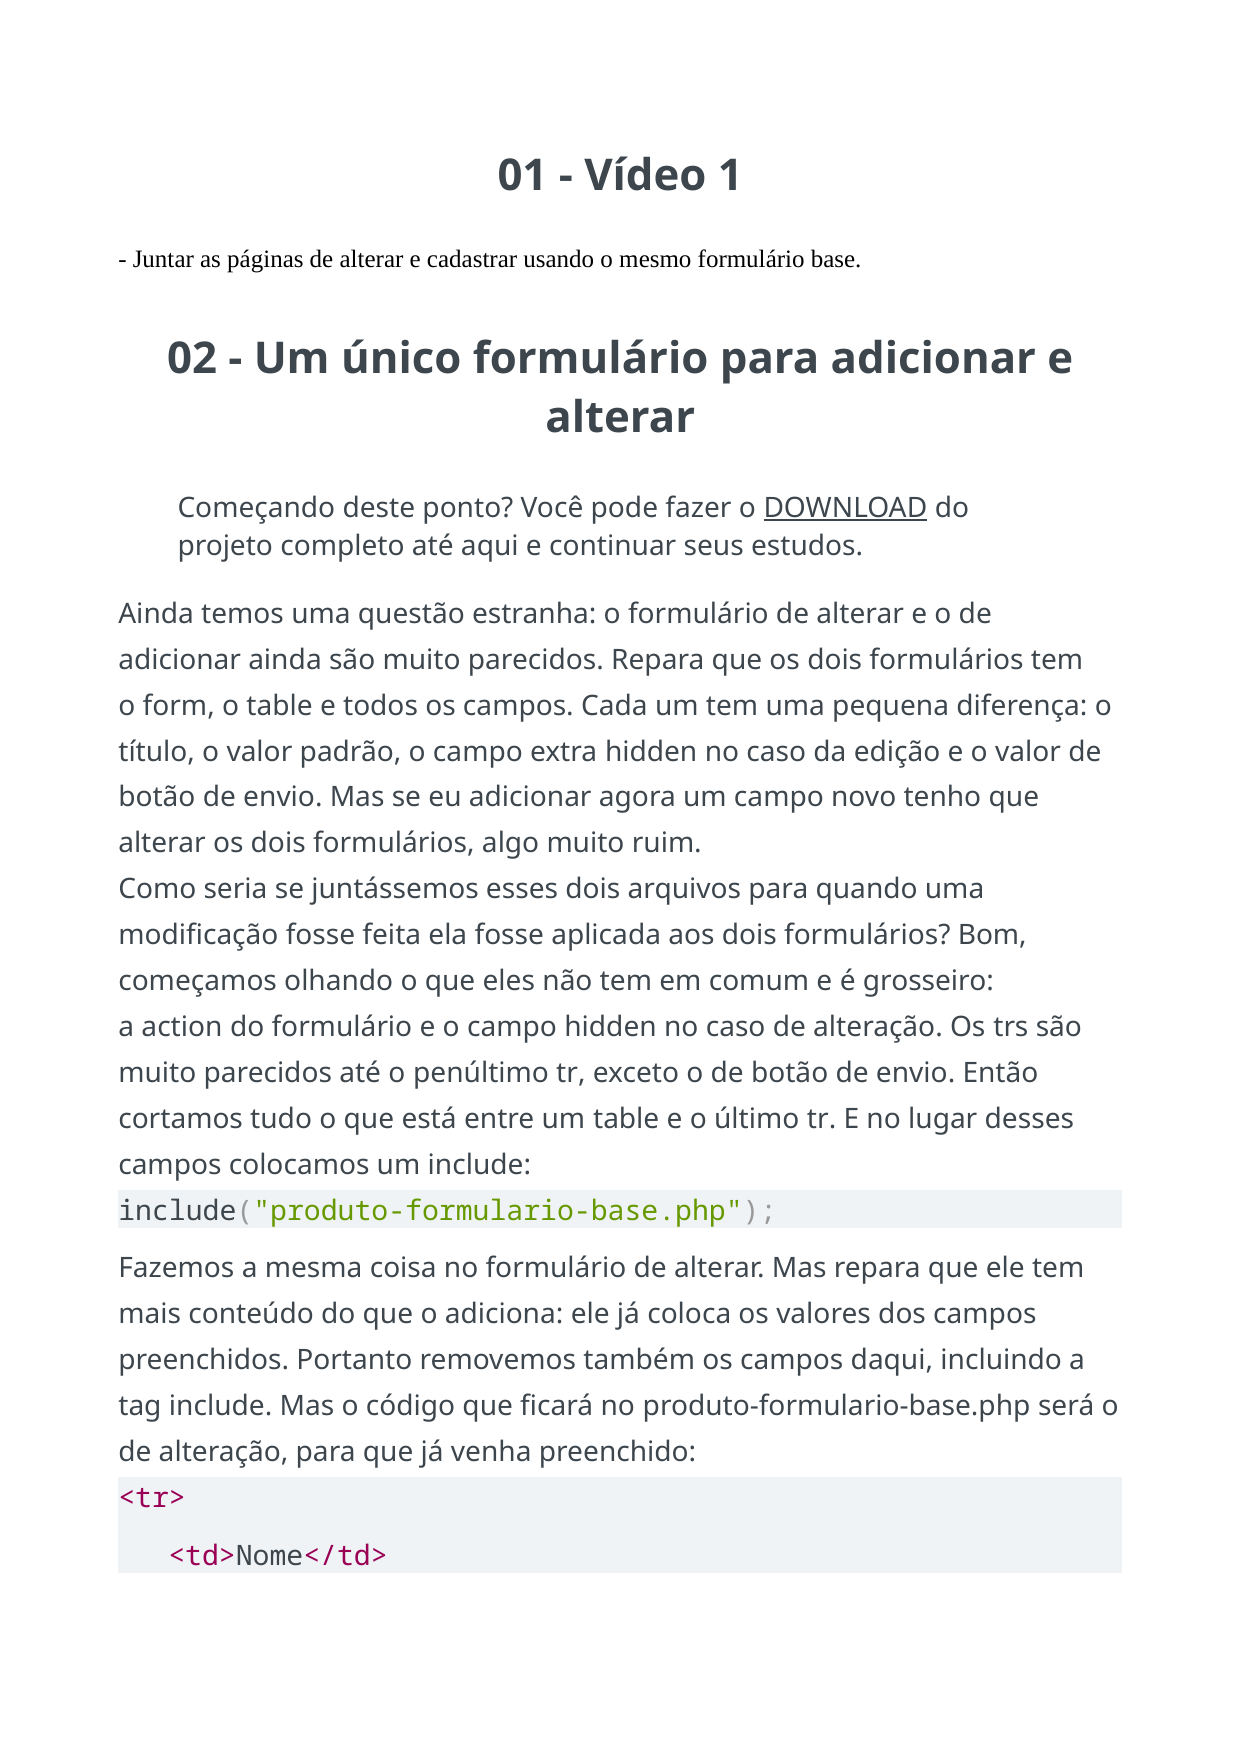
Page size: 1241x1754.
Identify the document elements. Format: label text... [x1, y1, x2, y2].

subtitle 01 - Vídeo 1 [118, 143, 1122, 203]
text include("produto-formulario-base.php"); [118, 1190, 1122, 1228]
text Ainda temos uma questão estranha: o formulário de alterar e o de adicionar ainda são muito parecidos. Repara que os dois formulários tem o form, o table e todos os campos. Cada um tem uma pequena diferença: o título, o valor padrão, o campo extra hidden no caso da edição e o valor de botão de envio. Mas se eu adicionar agora um campo novo tenho que alterar os dois formulários, algo muito ruim. [118, 593, 1122, 861]
text <tr> [118, 1477, 1122, 1516]
subtitle 02 - Um único formulário para adicionar e alterar [118, 326, 1122, 446]
text <td>Nome</td> [118, 1535, 1122, 1573]
text Fazemos a mesma coisa no formulário de alterar. Mas repara que ele tem mais conteúdo do que o adiciona: ele já coloca os valores dos campos preenchidos. Portanto removemos também os campos daqui, incluindo a tag include. Mas o código que ficará no produto-formulario-base.php será o de alteração, para que já venha preenchido: [118, 1248, 1122, 1470]
text - Juntar as páginas de alterar e cadastrar usando o mesmo formulário base. [118, 244, 1122, 273]
text Como seria se juntássemos esses dois arquivos para quando uma modificação fosse feita ela fosse aplicada aos dois formulários? Bom, começamos olhando o que eles não tem em comum e é grosseiro: a action do formulário e o campo hidden no caso de alteração. Os trs são muito parecidos até o penúltimo tr, exceto o de botão de envio. Então cortamos tudo o que está entre um table e o último tr. E no lugar desses campos colocamos um include: [118, 869, 1122, 1183]
text Começando deste ponto? Você pode fazer o DOWNLOAD do projeto completo até aqui e continuar seus estudos. [177, 487, 1063, 563]
